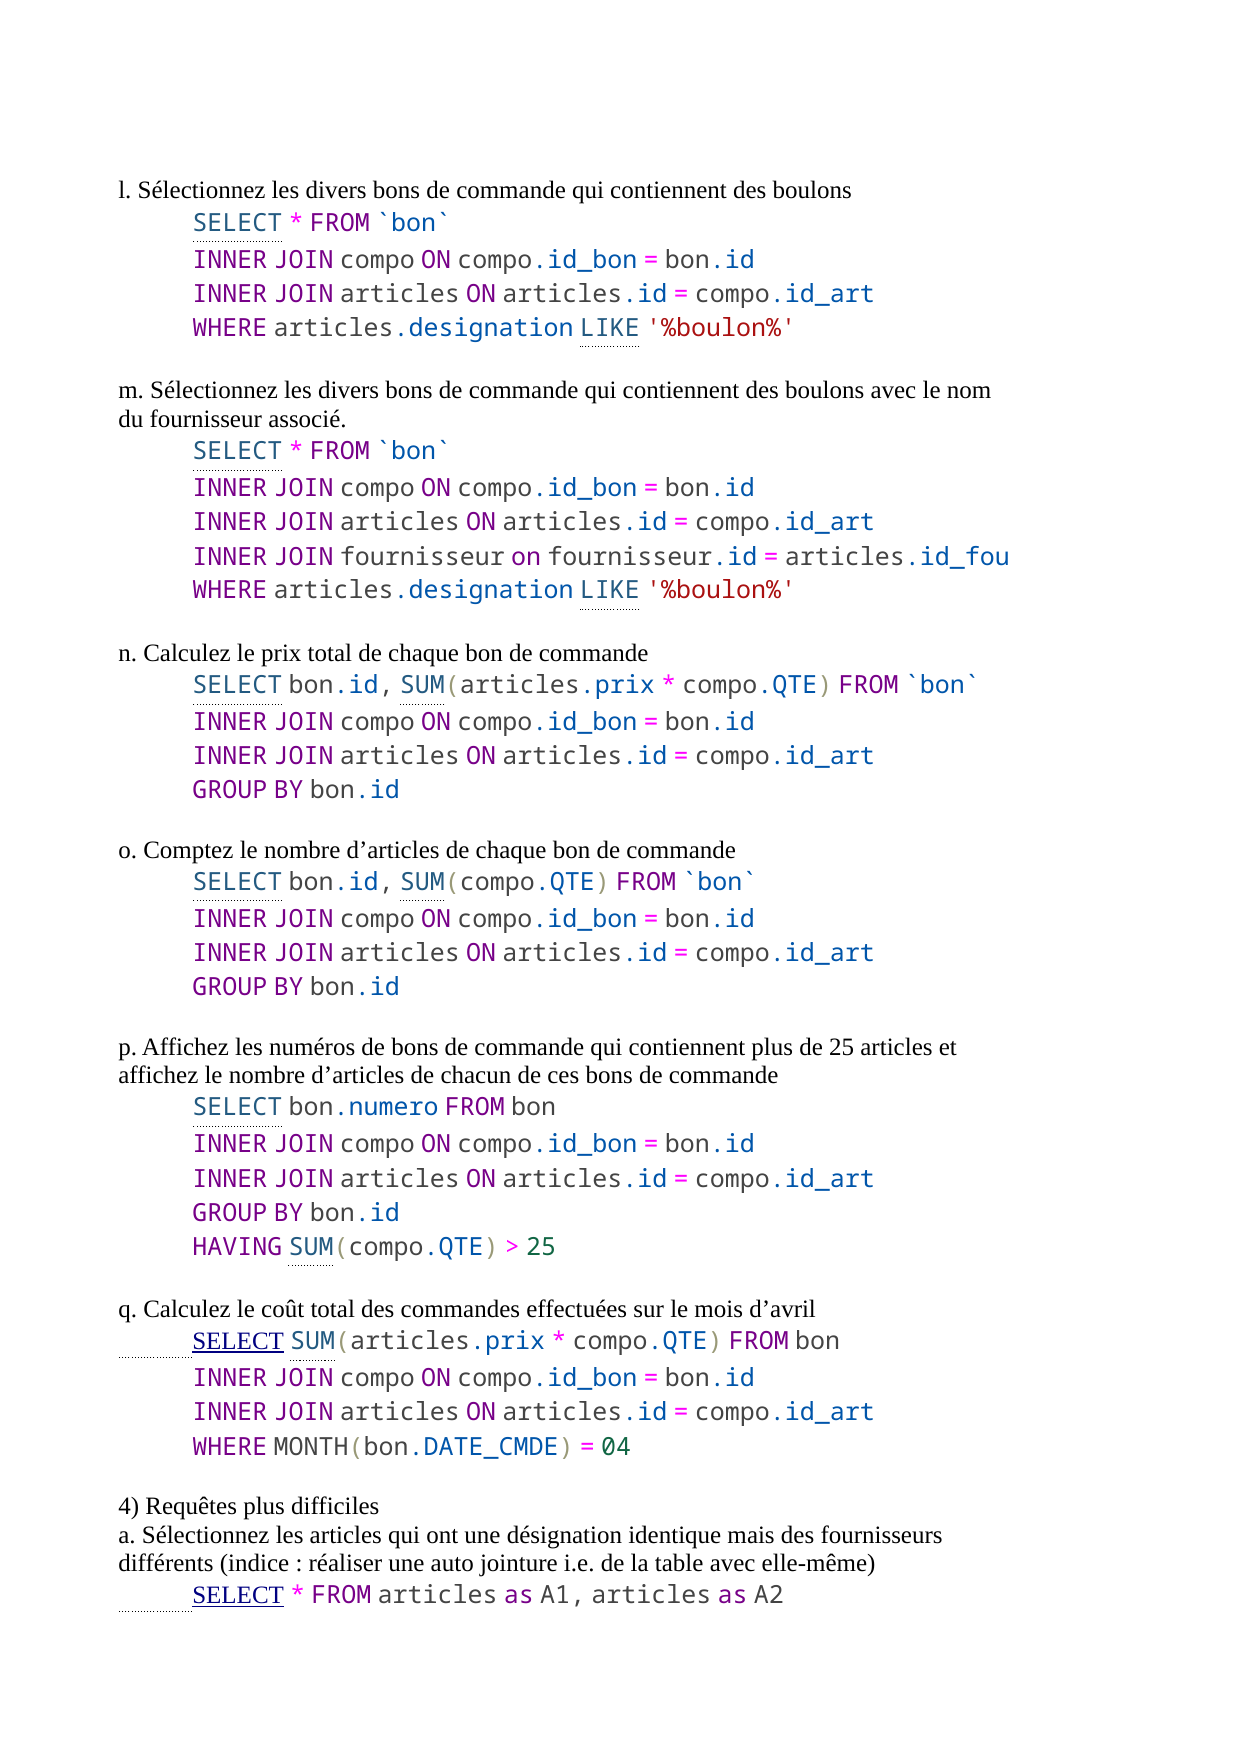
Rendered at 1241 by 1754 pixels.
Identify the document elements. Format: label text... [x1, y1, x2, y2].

text n. Calculez le prix total de chaque bon de commande [118, 638, 1122, 667]
text SELECT * FROM `bon` [118, 204, 1122, 241]
text p. Affichez les numéros de bons de commande qui contiennent plus de 25 articles et [118, 1032, 1122, 1060]
text GROUP BY bon.id [118, 772, 1122, 806]
text INNER JOIN articles ON articles.id = compo.id_art [118, 1394, 1122, 1428]
text INNER JOIN articles ON articles.id = compo.id_art [118, 504, 1122, 538]
text WHERE MONTH(bon.DATE_CMDE) = 04 [118, 1428, 1122, 1462]
text INNER JOIN articles ON articles.id = compo.id_art [118, 276, 1122, 309]
text GROUP BY bon.id [118, 969, 1122, 1003]
text INNER JOIN fournisseur on fournisseur.id = articles.id_fou [118, 538, 1122, 572]
text INNER JOIN articles ON articles.id = compo.id_art [118, 738, 1122, 772]
text WHERE articles.designation LIKE '%boulon%' [118, 309, 1122, 347]
text o. Comptez le nombre d’articles de chaque bon de commande [118, 835, 1122, 863]
text du fournisseur associé. [118, 404, 1122, 433]
text a. Sélectionnez les articles qui ont une désignation identique mais des fournisseurs [118, 1520, 1122, 1548]
text SELECT bon.id, SUM(articles.prix * compo.QTE) FROM `bon` [118, 667, 1122, 704]
text SELECT SUM(articles.prix * compo.QTE) FROM bon [118, 1323, 1122, 1360]
text INNER JOIN compo ON compo.id_bon = bon.id [118, 470, 1122, 504]
text 4) Requêtes plus difficiles [118, 1491, 1122, 1520]
text INNER JOIN compo ON compo.id_bon = bon.id [118, 241, 1122, 276]
text SELECT bon.id, SUM(compo.QTE) FROM `bon` [118, 863, 1122, 901]
text SELECT bon.numero FROM bon [118, 1089, 1122, 1126]
text différents (indice : réaliser une auto jointure i.e. de la table avec elle-même) [118, 1548, 1122, 1577]
text SELECT * FROM `bon` [118, 433, 1122, 470]
text INNER JOIN compo ON compo.id_bon = bon.id [118, 901, 1122, 935]
text m. Sélectionnez les divers bons de commande qui contiennent des boulons avec le nom [118, 375, 1122, 404]
text WHERE articles.designation LIKE '%boulon%' [118, 572, 1122, 609]
text INNER JOIN compo ON compo.id_bon = bon.id [118, 1360, 1122, 1394]
text INNER JOIN articles ON articles.id = compo.id_art [118, 935, 1122, 969]
text INNER JOIN compo ON compo.id_bon = bon.id [118, 1126, 1122, 1160]
text l. Sélectionnez les divers bons de commande qui contiennent des boulons [118, 176, 1122, 204]
text GROUP BY bon.id [118, 1194, 1122, 1228]
text HAVING SUM(compo.QTE) > 25 [118, 1228, 1122, 1265]
text SELECT * FROM articles as A1, articles as A2 [118, 1577, 1122, 1611]
text INNER JOIN compo ON compo.id_bon = bon.id [118, 704, 1122, 738]
text q. Calculez le coût total des commandes effectuées sur le mois d’avril [118, 1294, 1122, 1323]
text INNER JOIN articles ON articles.id = compo.id_art [118, 1160, 1122, 1194]
text affichez le nombre d’articles de chacun de ces bons de commande [118, 1060, 1122, 1089]
